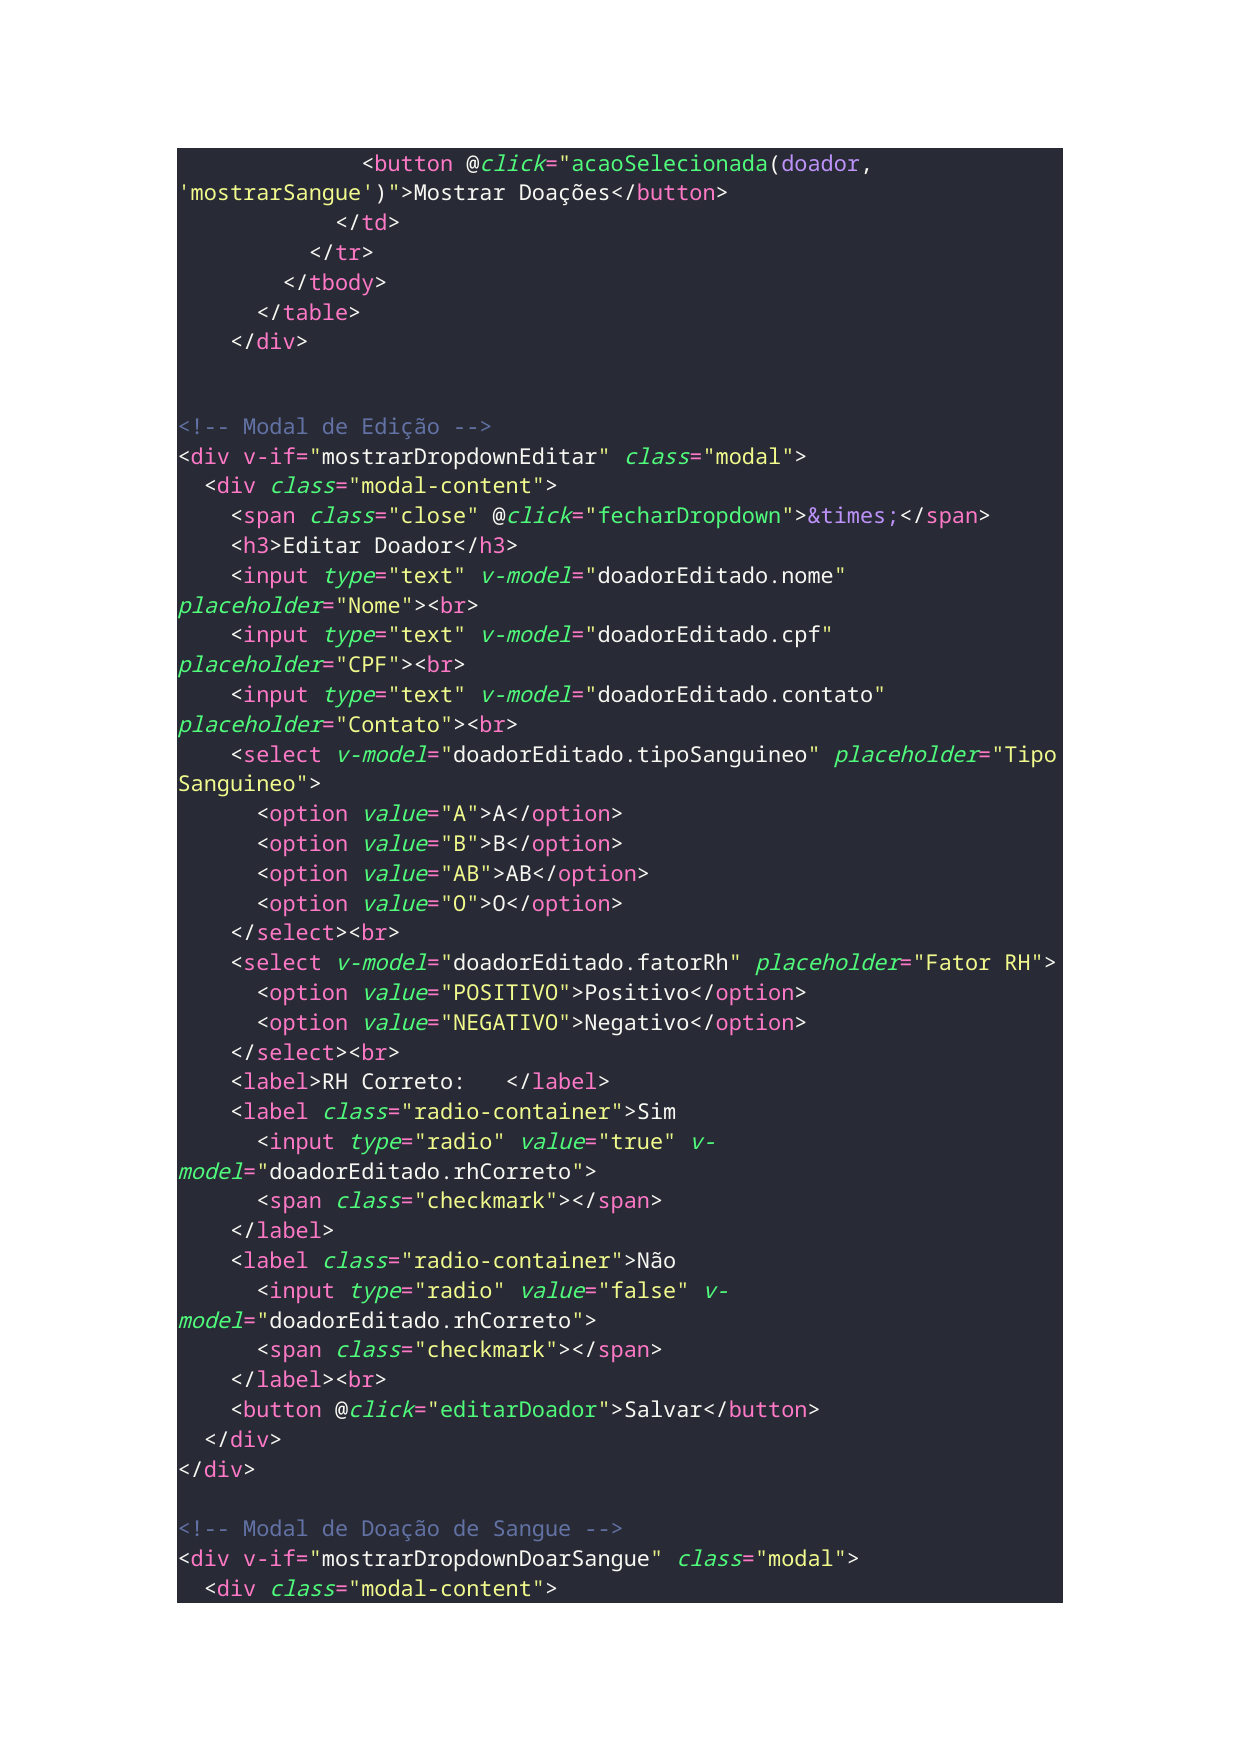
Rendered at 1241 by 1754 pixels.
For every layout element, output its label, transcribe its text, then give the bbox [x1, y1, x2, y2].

text <option value="O">O</option> [177, 888, 1063, 917]
text </label> [177, 1215, 1063, 1245]
text <button @click="acaoSelecionada(doador, 'mostrarSangue')">Mostrar Doações</button> [177, 148, 1063, 207]
text <option value="B">B</option> [177, 828, 1063, 858]
text <div v-if="mostrarDropdownDoarSangue" class="modal"> [177, 1543, 1063, 1573]
text <input type="radio" value="false" v-model="doadorEditado.rhCorreto"> [177, 1275, 1063, 1334]
text <label class="radio-container">Sim [177, 1096, 1063, 1126]
text <span class="close" @click="fecharDropdown">&times;</span> [177, 500, 1063, 530]
text <option value="POSITIVO">Positivo</option> [177, 977, 1063, 1007]
text <label class="radio-container">Não [177, 1245, 1063, 1275]
text <select v-model="doadorEditado.fatorRh" placeholder="Fator RH"> [177, 947, 1063, 977]
text <label>RH Correto: </label> [177, 1066, 1063, 1096]
text <input type="radio" value="true" v-model="doadorEditado.rhCorreto"> [177, 1126, 1063, 1186]
text </tr> [177, 237, 1063, 267]
text </div> [177, 1454, 1063, 1483]
text <div class="modal-content"> [177, 1573, 1063, 1603]
text <input type="text" v-model="doadorEditado.contato" placeholder="Contato"><br> [177, 679, 1063, 739]
text <div class="modal-content"> [177, 471, 1063, 500]
text </select><br> [177, 1037, 1063, 1066]
text <h3>Editar Doador</h3> [177, 530, 1063, 560]
text <span class="checkmark"></span> [177, 1186, 1063, 1215]
text </select><br> [177, 917, 1063, 947]
text </div> [177, 1424, 1063, 1454]
text <!-- Modal de Doação de Sangue --> [177, 1513, 1063, 1543]
text <option value="A">A</option> [177, 798, 1063, 828]
text </div> [177, 326, 1063, 356]
text </label><br> [177, 1364, 1063, 1394]
text <span class="checkmark"></span> [177, 1334, 1063, 1364]
text <div v-if="mostrarDropdownEditar" class="modal"> [177, 441, 1063, 471]
text <input type="text" v-model="doadorEditado.nome" placeholder="Nome"><br> [177, 560, 1063, 619]
text <button @click="editarDoador">Salvar</button> [177, 1394, 1063, 1424]
text </table> [177, 297, 1063, 326]
text <option value="NEGATIVO">Negativo</option> [177, 1007, 1063, 1037]
text <option value="AB">AB</option> [177, 858, 1063, 888]
text </tbody> [177, 267, 1063, 297]
text </td> [177, 207, 1063, 237]
text <input type="text" v-model="doadorEditado.cpf" placeholder="CPF"><br> [177, 619, 1063, 679]
text <!-- Modal de Edição --> [177, 411, 1063, 441]
text <select v-model="doadorEditado.tipoSanguineo" placeholder="Tipo Sanguineo"> [177, 739, 1063, 798]
